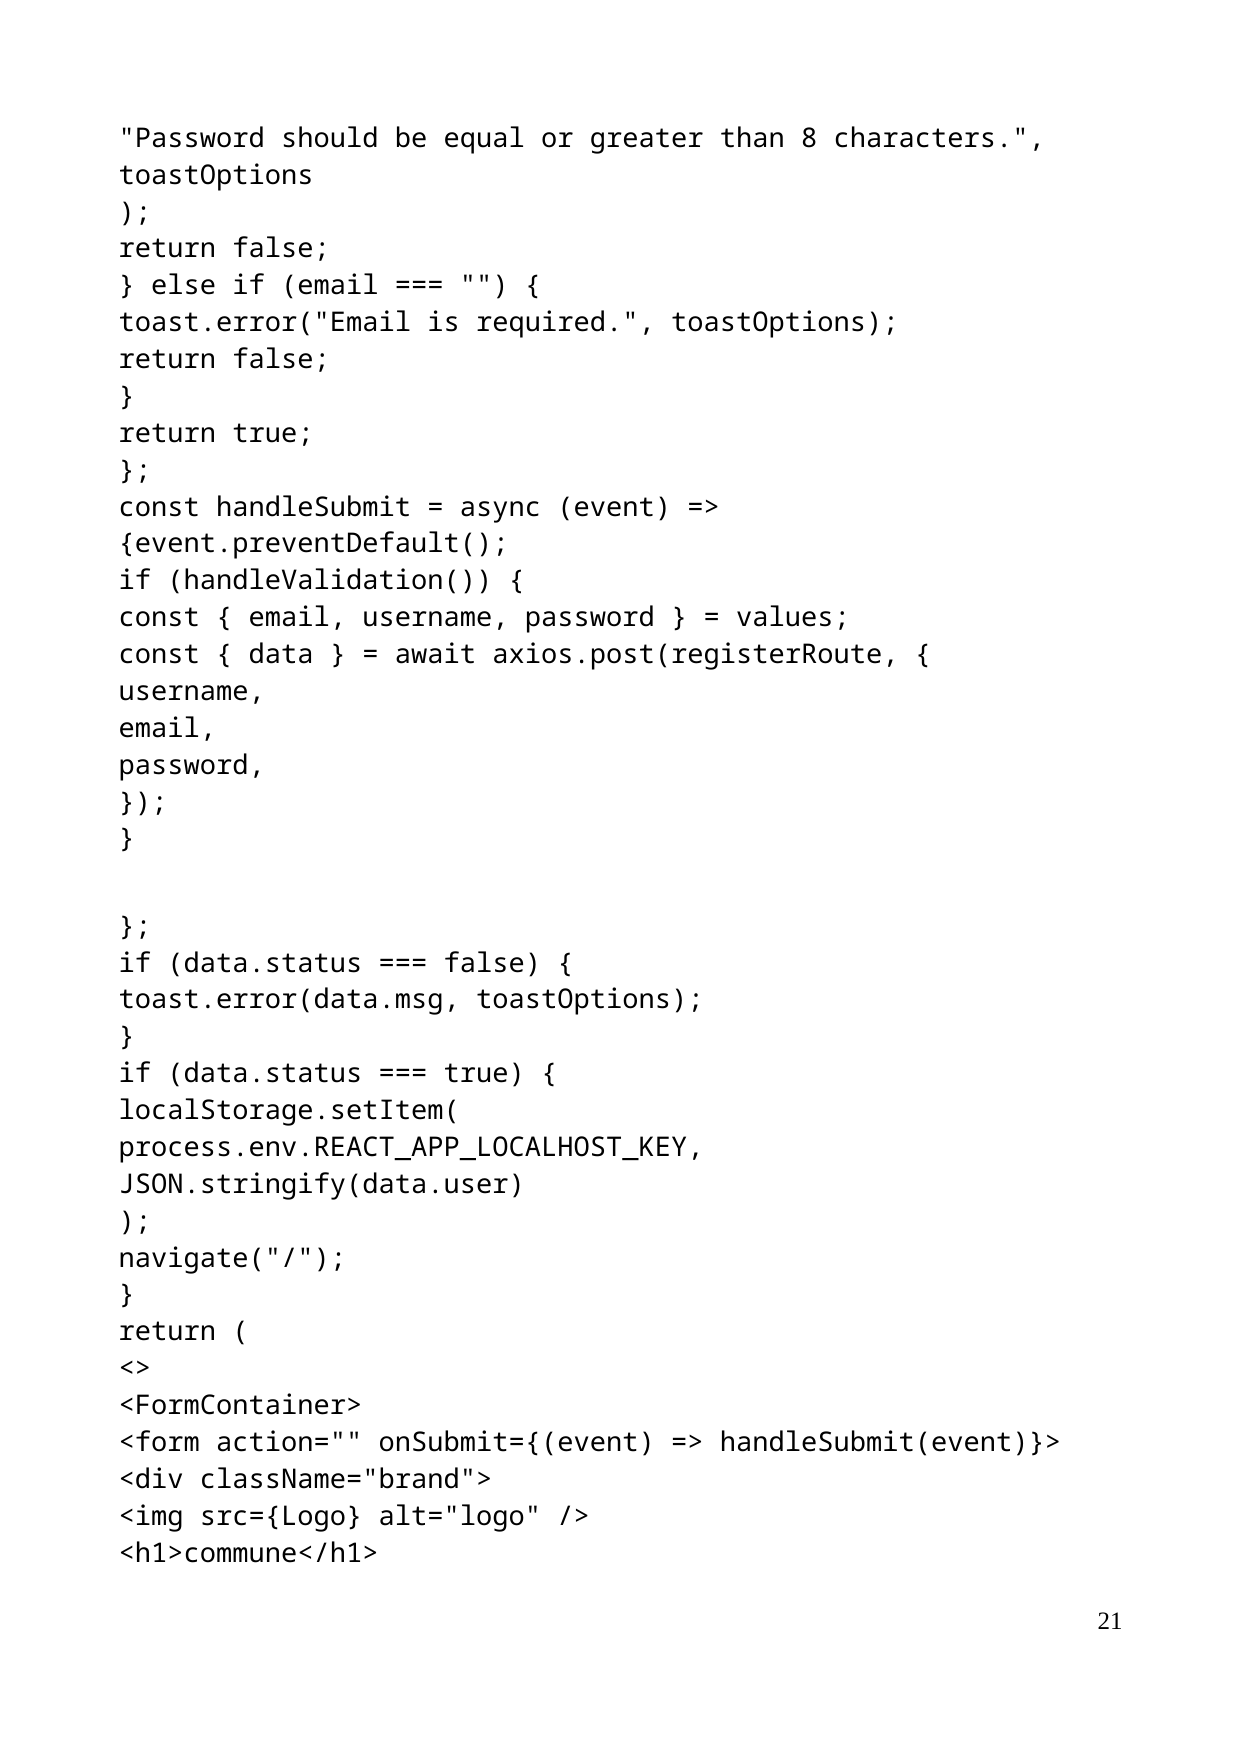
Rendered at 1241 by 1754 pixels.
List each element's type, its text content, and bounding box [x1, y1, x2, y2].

text <FormContainer> [118, 1386, 1122, 1422]
text }; [118, 450, 1122, 487]
text <form action="" onSubmit={(event) => handleSubmit(event)}> [118, 1422, 1122, 1459]
text localStorage.setItem( [118, 1091, 1122, 1127]
text } [118, 1017, 1122, 1054]
text ); [118, 192, 1122, 229]
text <> [118, 1349, 1122, 1386]
text password, [118, 745, 1122, 782]
text process.env.REACT_APP_LOCALHOST_KEY, [118, 1127, 1122, 1164]
text const { data } = await axios.post(registerRoute, { [118, 634, 1122, 671]
text const { email, username, password } = values; [118, 598, 1122, 634]
text const handleSubmit = async (event) => {event.preventDefault(); [118, 487, 1122, 561]
text username, [118, 671, 1122, 708]
text email, [118, 708, 1122, 745]
text }; [118, 906, 1122, 943]
text return ( [118, 1312, 1122, 1349]
text toast.error(data.msg, toastOptions); [118, 980, 1122, 1017]
text JSON.stringify(data.user) [118, 1164, 1122, 1201]
text return false; [118, 339, 1122, 376]
text } [118, 1275, 1122, 1312]
text "Password should be equal or greater than 8 characters.", [118, 118, 1122, 155]
text toast.error("Email is required.", toastOptions); [118, 303, 1122, 339]
text }); [118, 782, 1122, 819]
text ); [118, 1201, 1122, 1238]
text } else if (email === "") { [118, 266, 1122, 303]
text } [118, 376, 1122, 413]
text if (data.status === false) { [118, 943, 1122, 980]
text navigate("/"); [118, 1238, 1122, 1275]
text return true; [118, 413, 1122, 450]
text <img src={Logo} alt="logo" /> [118, 1496, 1122, 1533]
text <div className="brand"> [118, 1459, 1122, 1496]
text } [118, 819, 1122, 856]
text if (handleValidation()) { [118, 561, 1122, 598]
text return false; [118, 229, 1122, 266]
text if (data.status === true) { [118, 1054, 1122, 1091]
text <h1>commune</h1> [118, 1533, 1122, 1570]
text toastOptions [118, 155, 1122, 192]
